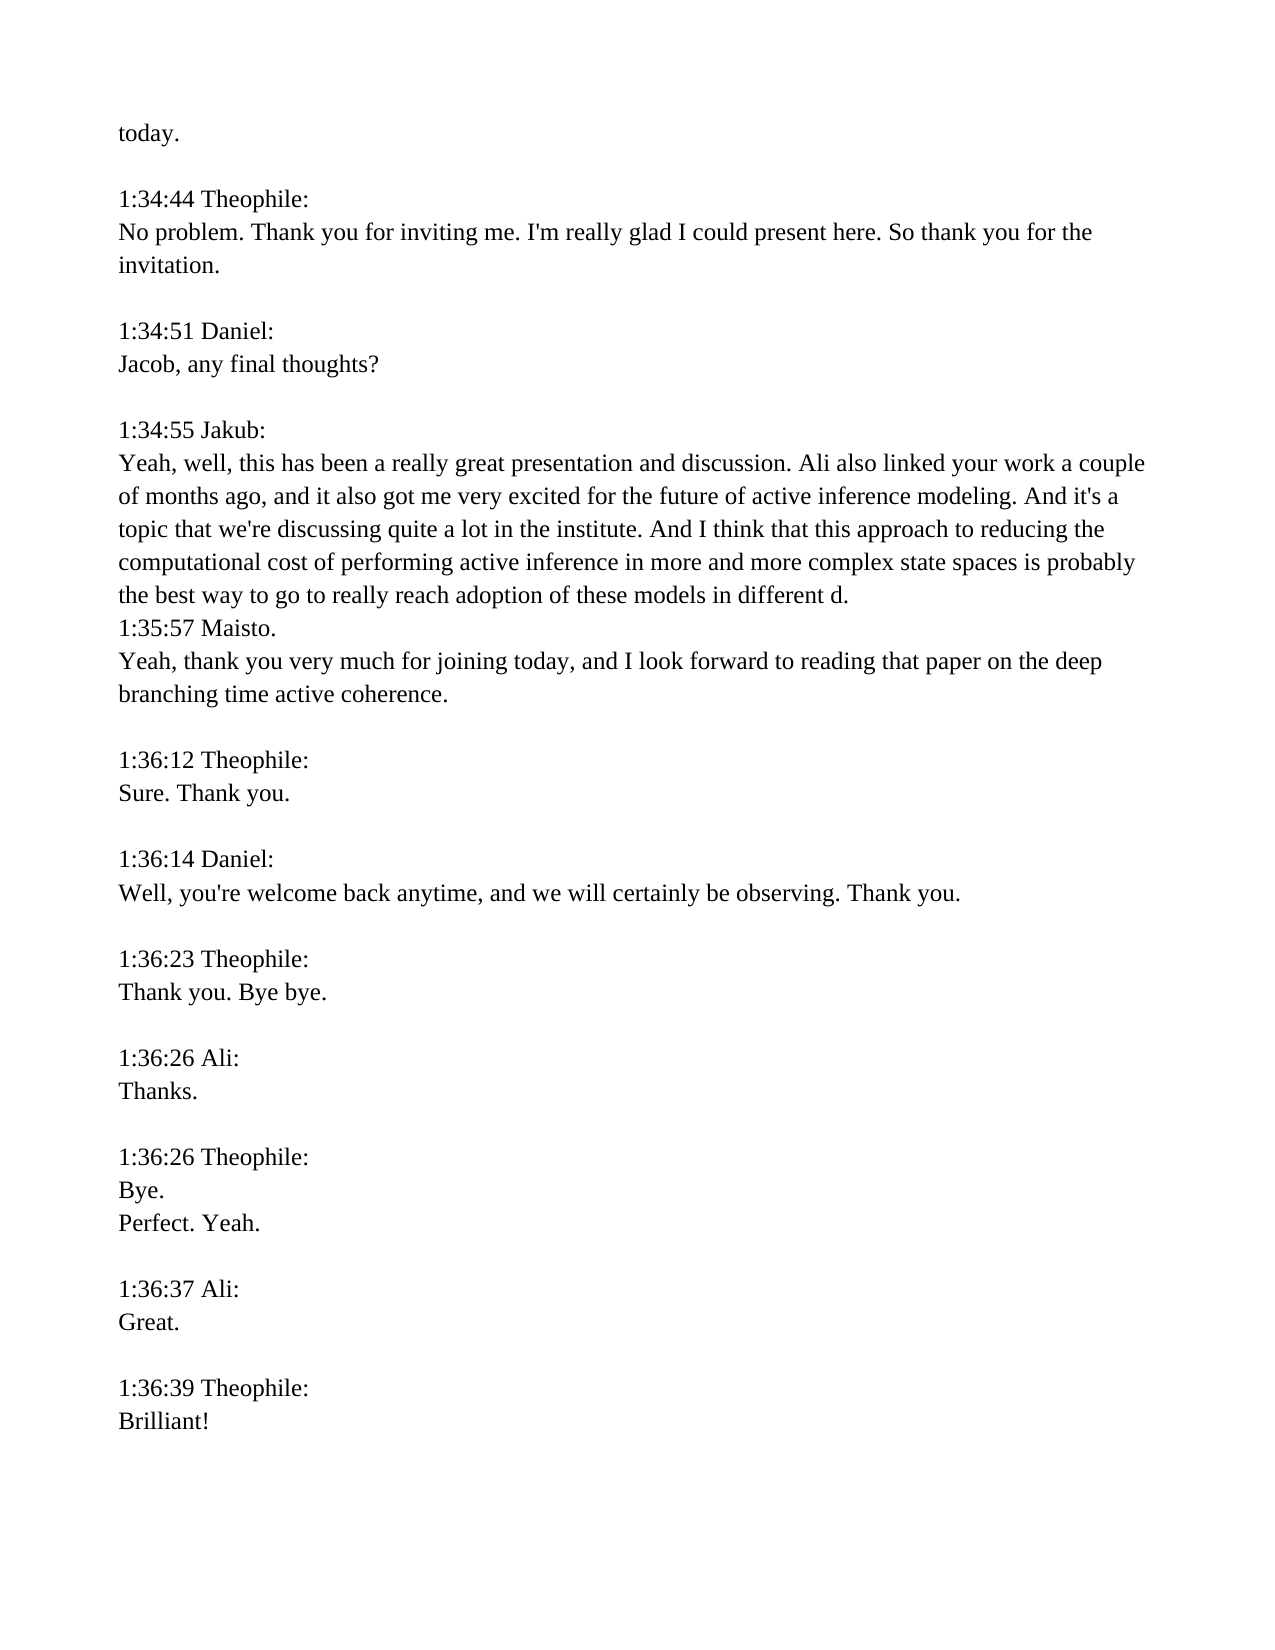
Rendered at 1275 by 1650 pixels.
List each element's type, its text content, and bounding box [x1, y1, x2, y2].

text Jacob, any final thoughts? [118, 349, 1157, 378]
text 1:36:26 Theophile: [118, 1142, 1157, 1171]
text 1:36:37 Ali: [118, 1274, 1157, 1303]
text Well, you're welcome back anytime, and we will certainly be observing. Thank you. [118, 878, 1157, 906]
text 1:36:26 Ali: [118, 1043, 1157, 1071]
text Thank you. Bye bye. [118, 977, 1157, 1005]
text Yeah, thank you very much for joining today, and I look forward to reading that paper on the deep branching time active coherence. [118, 646, 1157, 708]
text Sure. Thank you. [118, 778, 1157, 807]
text 1:35:57 Maisto. [118, 613, 1157, 642]
text No problem. Thank you for inviting me. I'm really glad I could present here. So thank you for the invitation. [118, 217, 1157, 279]
text 1:34:55 Jakub: [118, 415, 1157, 444]
text Bye. [118, 1175, 1157, 1203]
text Brilliant! [118, 1406, 1157, 1435]
text Great. [118, 1307, 1157, 1336]
text 1:36:12 Theophile: [118, 746, 1157, 774]
text Yeah, well, this has been a really great presentation and discussion. Ali also linked your work a couple of months ago, and it also got me very excited for the future of active inference modeling. And it's a topic that we're discussing quite a lot in the institute. And I think that this approach to reducing the computational cost of performing active inference in more and more complex state spaces is probably the best way to go to really reach adoption of these models in different d. [118, 448, 1157, 609]
text Thanks. [118, 1076, 1157, 1104]
text 1:36:23 Theophile: [118, 944, 1157, 972]
text 1:34:51 Daniel: [118, 316, 1157, 345]
text 1:34:44 Theophile: [118, 184, 1157, 213]
text today. [118, 118, 1157, 147]
text 1:36:14 Daniel: [118, 844, 1157, 873]
text Perfect. Yeah. [118, 1208, 1157, 1237]
text 1:36:39 Theophile: [118, 1373, 1157, 1402]
